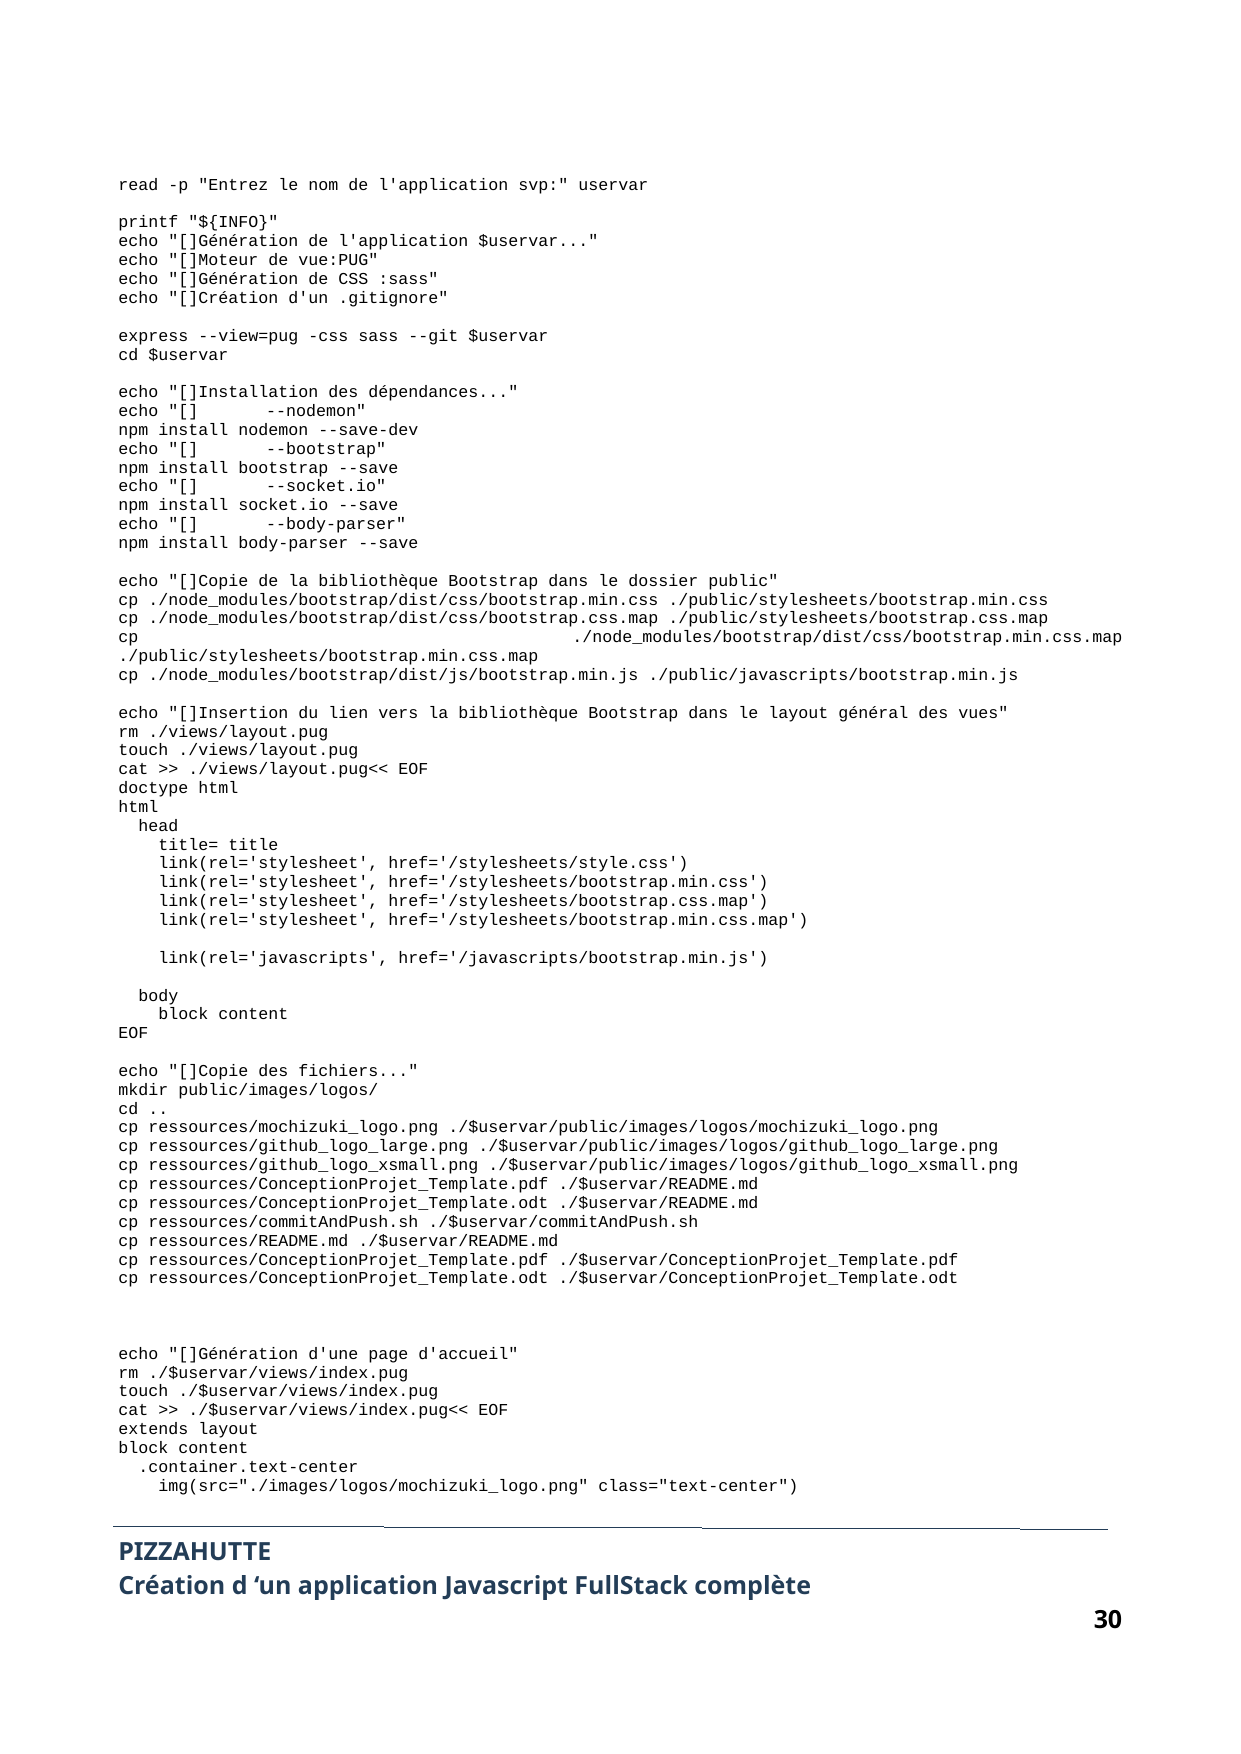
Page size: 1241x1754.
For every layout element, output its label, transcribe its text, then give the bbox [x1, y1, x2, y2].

text mkdir public/images/logos/ [118, 1081, 1122, 1100]
text echo "[]Moteur de vue:PUG" [118, 252, 1122, 271]
text cat >> ./views/layout.pug<< EOF [118, 761, 1122, 780]
text extends layout [118, 1421, 1122, 1439]
text npm install nodemon --save-dev [118, 421, 1122, 440]
text cp ressources/ConceptionProjet_Template.pdf ./$uservar/ConceptionProjet_Template.pdf [118, 1251, 1122, 1270]
text echo "[]Génération de CSS :sass" [118, 271, 1122, 289]
text head [118, 817, 1122, 836]
text cp ressources/mochizuki_logo.png ./$uservar/public/images/logos/mochizuki_logo.png [118, 1119, 1122, 1138]
text cp ./node_modules/bootstrap/dist/js/bootstrap.min.js ./public/javascripts/bootstrap.min.js [118, 667, 1122, 685]
text echo "[]Insertion du lien vers la bibliothèque Bootstrap dans le layout général des vues" [118, 704, 1122, 723]
text cp ressources/README.md ./$uservar/README.md [118, 1232, 1122, 1251]
text doctype html [118, 780, 1122, 798]
text rm ./$uservar/views/index.pug [118, 1364, 1122, 1383]
text cp ressources/commitAndPush.sh ./$uservar/commitAndPush.sh [118, 1213, 1122, 1232]
text echo "[] --bootstrap" [118, 440, 1122, 459]
text cp ./node_modules/bootstrap/dist/css/bootstrap.css.map ./public/stylesheets/bootstrap.css.map [118, 610, 1122, 629]
text npm install body-parser --save [118, 534, 1122, 553]
text cp ressources/github_logo_large.png ./$uservar/public/images/logos/github_logo_large.png [118, 1138, 1122, 1157]
text cat >> ./$uservar/views/index.pug<< EOF [118, 1402, 1122, 1421]
text echo "[]Génération d'une page d'accueil" [118, 1345, 1122, 1364]
text echo "[]Copie des fichiers..." [118, 1062, 1122, 1081]
text echo "[] --body-parser" [118, 516, 1122, 534]
text express --view=pug -css sass --git $uservar [118, 327, 1122, 346]
text touch ./$uservar/views/index.pug [118, 1383, 1122, 1402]
text touch ./views/layout.pug [118, 742, 1122, 761]
text echo "[] --nodemon" [118, 403, 1122, 421]
text rm ./views/layout.pug [118, 723, 1122, 742]
text printf "${INFO}" [118, 214, 1122, 233]
text cp ressources/ConceptionProjet_Template.pdf ./$uservar/README.md [118, 1176, 1122, 1194]
text cd .. [118, 1100, 1122, 1119]
text cp ./node_modules/bootstrap/dist/css/bootstrap.min.css ./public/stylesheets/bootstrap.min.css [118, 591, 1122, 610]
text block content [118, 1439, 1122, 1458]
text cp ressources/ConceptionProjet_Template.odt ./$uservar/ConceptionProjet_Template.odt [118, 1270, 1122, 1289]
text echo "[]Copie de la bibliothèque Bootstrap dans le dossier public" [118, 572, 1122, 591]
text EOF [118, 1025, 1122, 1044]
text link(rel='stylesheet', href='/stylesheets/bootstrap.min.css.map') [118, 912, 1122, 931]
text link(rel='stylesheet', href='/stylesheets/bootstrap.min.css') [118, 874, 1122, 893]
text link(rel='stylesheet', href='/stylesheets/style.css') [118, 855, 1122, 874]
text block content [118, 1006, 1122, 1025]
text npm install bootstrap --save [118, 459, 1122, 478]
text echo "[]Génération de l'application $uservar..." [118, 233, 1122, 252]
text echo "[]Installation des dépendances..." [118, 384, 1122, 403]
text echo "[]Création d'un .gitignore" [118, 289, 1122, 308]
text link(rel='javascripts', href='/javascripts/bootstrap.min.js') [118, 949, 1122, 968]
text npm install socket.io --save [118, 497, 1122, 516]
text cp ressources/github_logo_xsmall.png ./$uservar/public/images/logos/github_logo_xsmall.png [118, 1157, 1122, 1176]
text echo "[] --socket.io" [118, 478, 1122, 497]
text cd $uservar [118, 346, 1122, 365]
text img(src="./images/logos/mochizuki_logo.png" class="text-center") [118, 1477, 1122, 1496]
text link(rel='stylesheet', href='/stylesheets/bootstrap.css.map') [118, 893, 1122, 912]
text title= title [118, 836, 1122, 855]
text cp ./node_modules/bootstrap/dist/css/bootstrap.min.css.map ./public/stylesheets/bootstrap.min.css.map [118, 629, 1122, 667]
text read -p "Entrez le nom de l'application svp:" uservar [118, 176, 1122, 195]
text body [118, 987, 1122, 1006]
text cp ressources/ConceptionProjet_Template.odt ./$uservar/README.md [118, 1194, 1122, 1213]
text .container.text-center [118, 1458, 1122, 1477]
text html [118, 798, 1122, 817]
